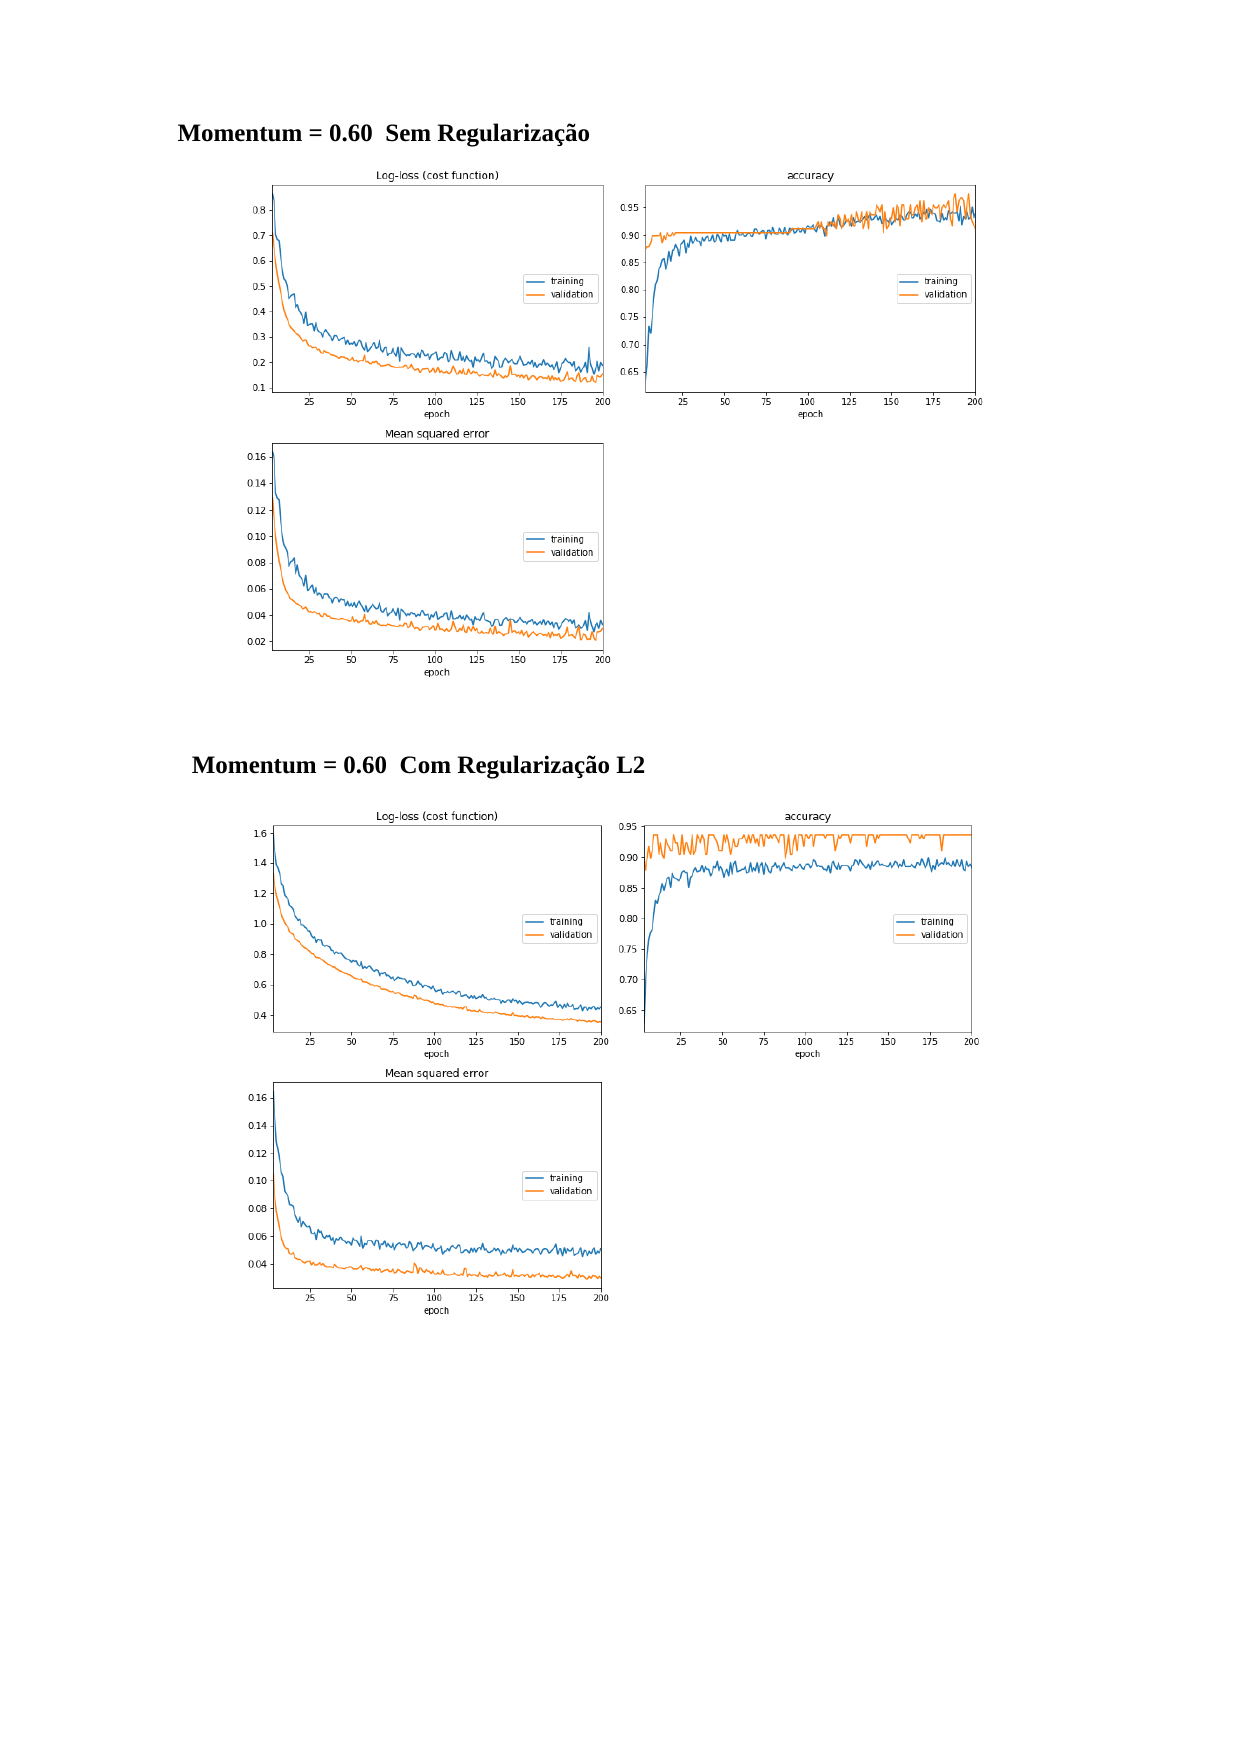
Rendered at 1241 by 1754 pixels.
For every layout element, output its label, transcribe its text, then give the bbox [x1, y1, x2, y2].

picture [240, 165, 989, 683]
picture [241, 805, 985, 1321]
text Momentum = 0.60 Com Regularização L2 [118, 751, 1063, 981]
text Momentum = 0.60 Sem Regularização [177, 118, 1063, 147]
